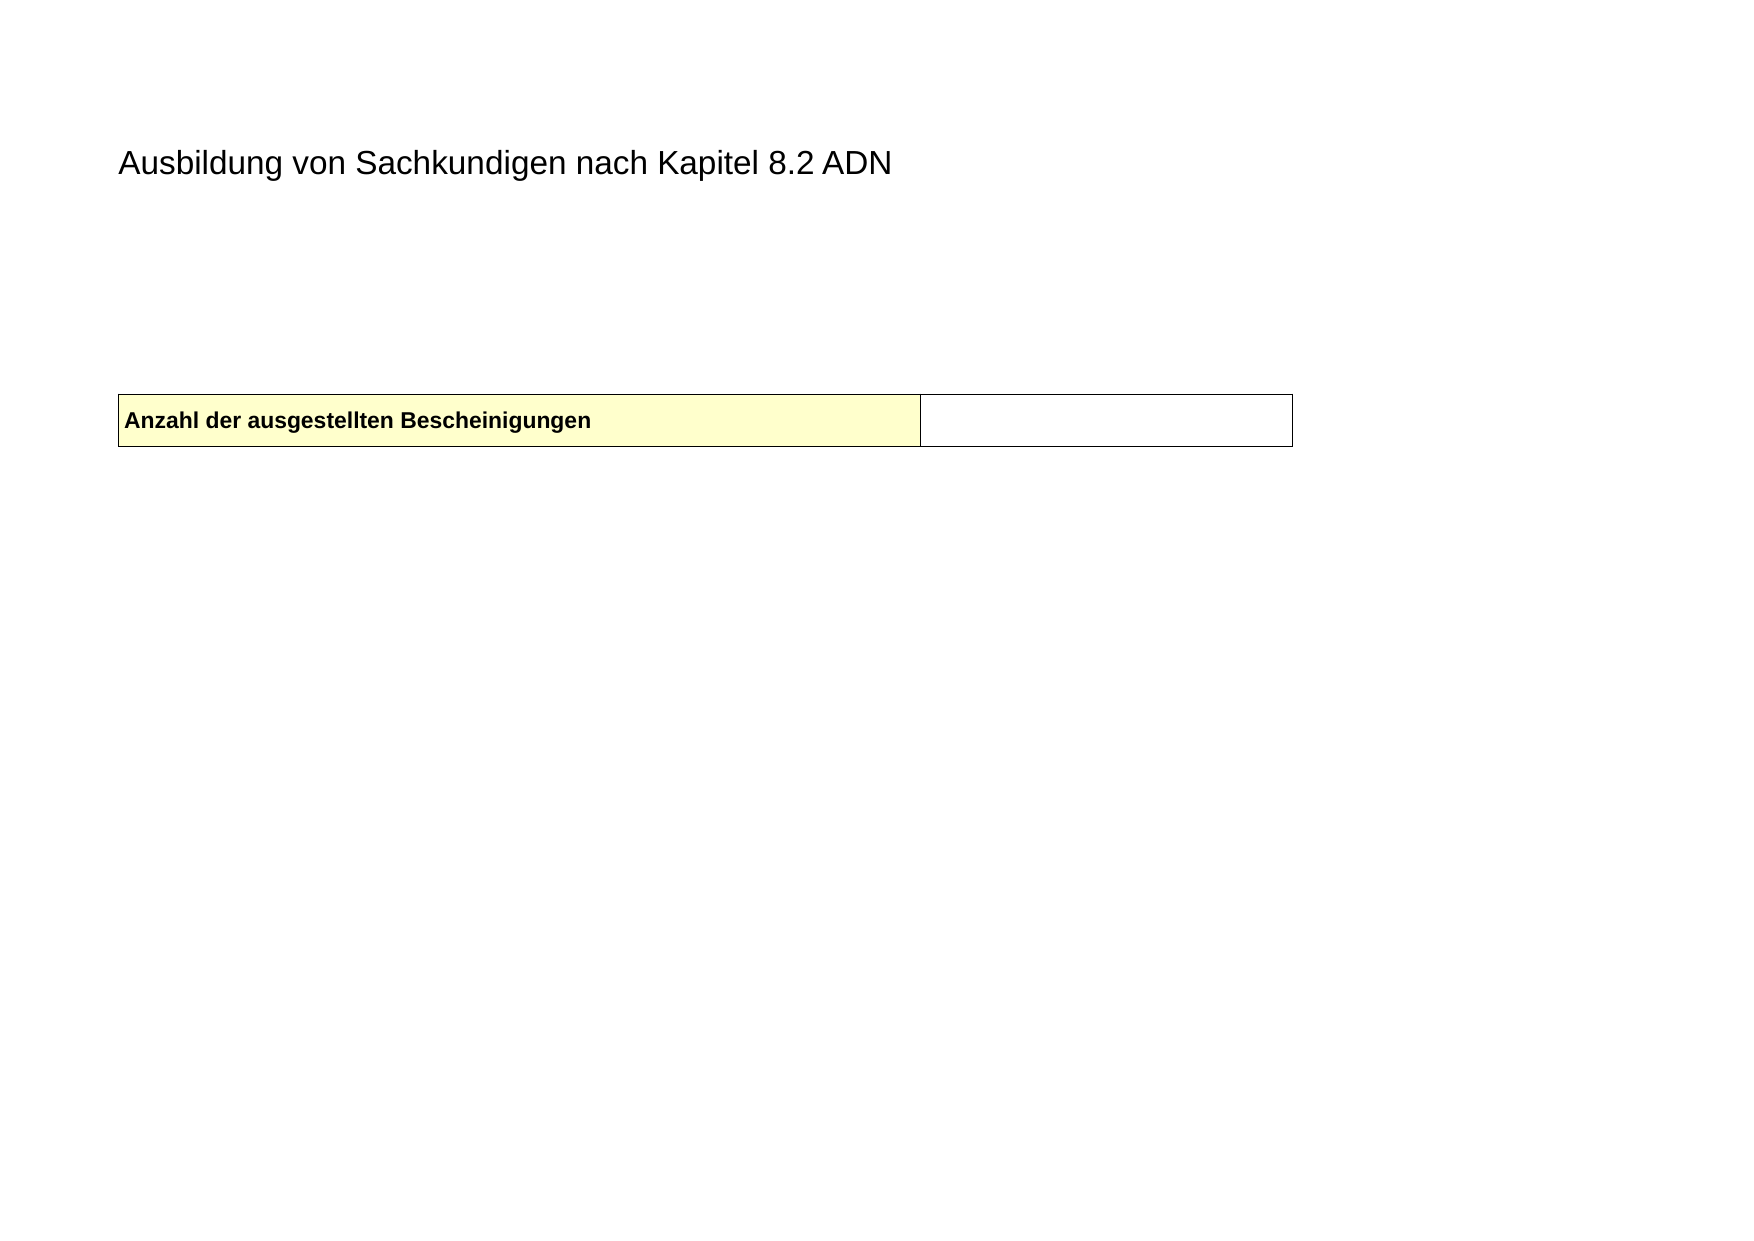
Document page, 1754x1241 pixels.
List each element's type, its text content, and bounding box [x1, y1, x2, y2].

subtitle Ausbildung von Sachkundigen nach Kapitel 8.2 ADN [118, 143, 1636, 182]
table_header [921, 395, 1292, 446]
table_header Anzahl der ausgestellten Bescheinigungen [119, 395, 920, 446]
